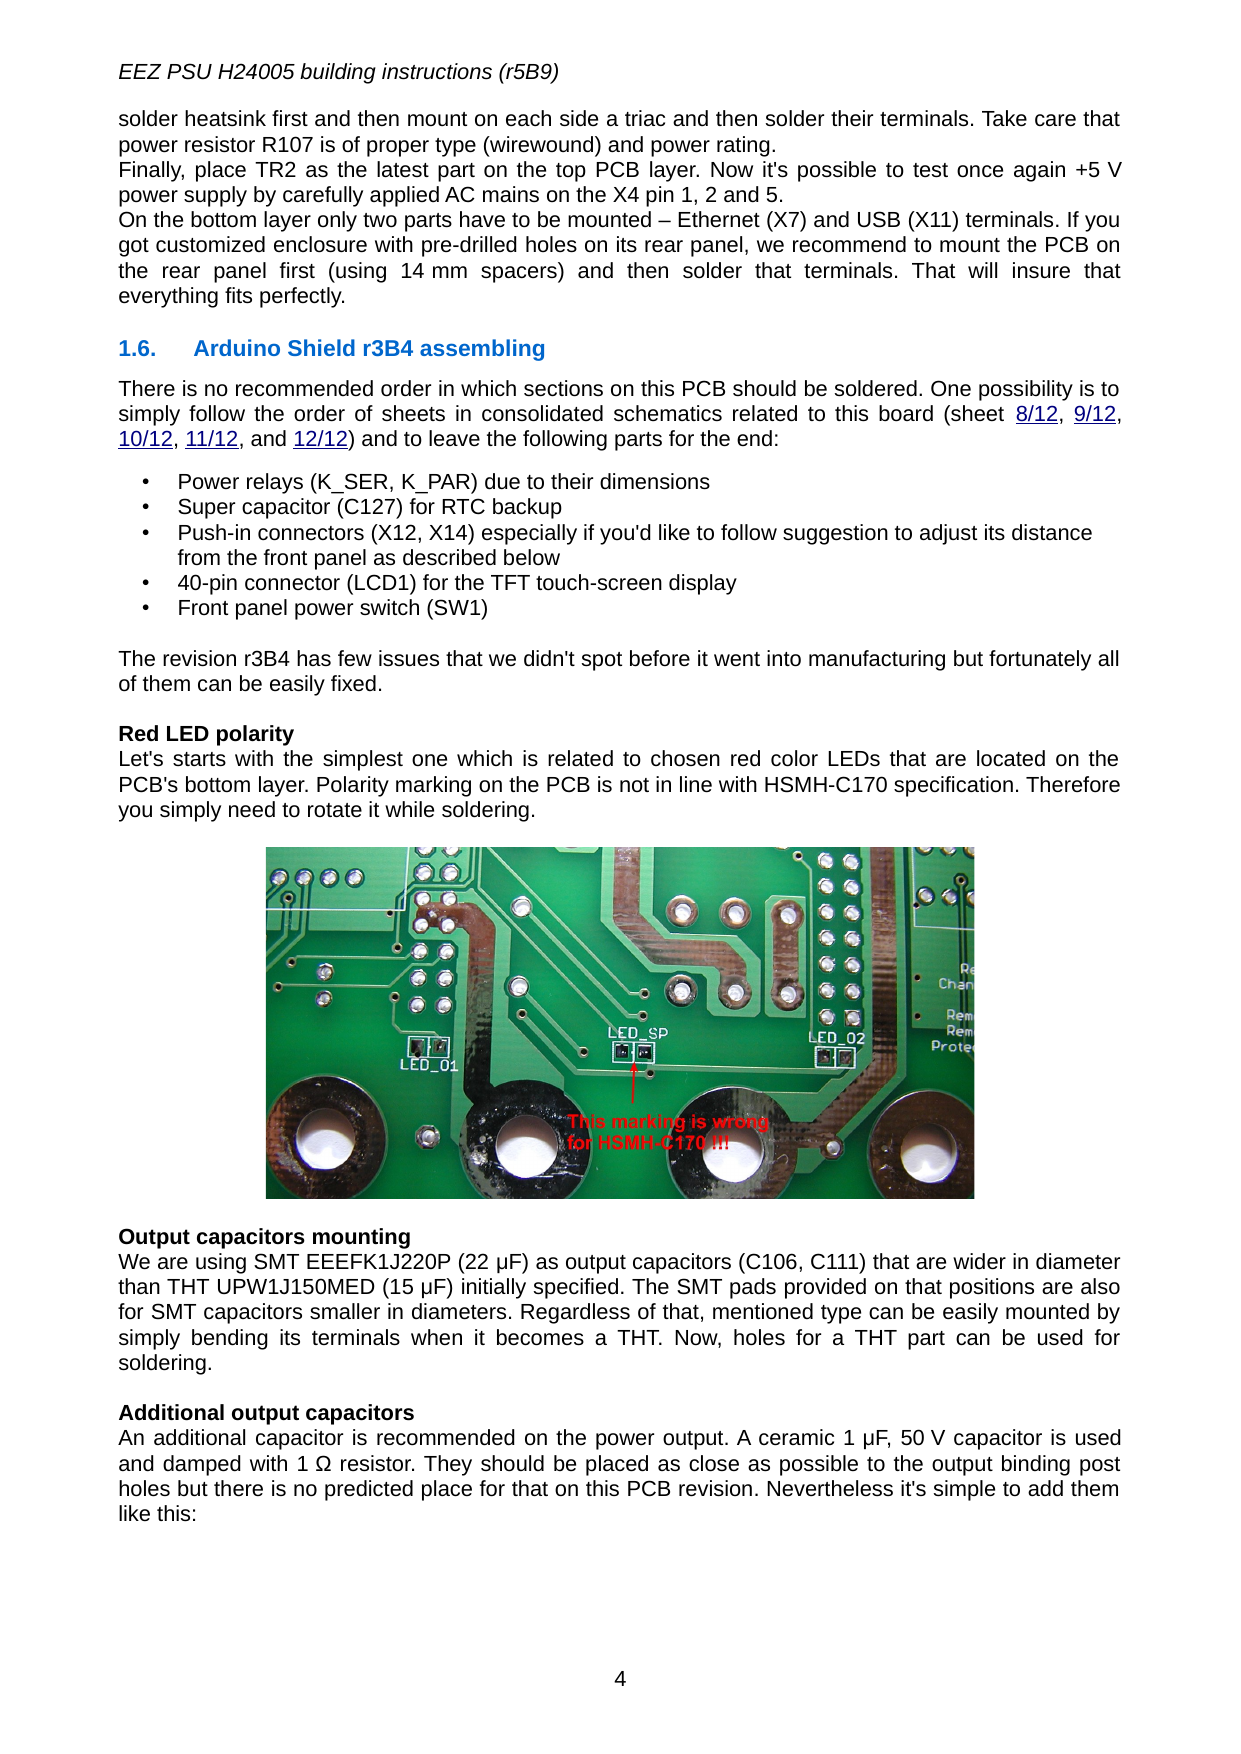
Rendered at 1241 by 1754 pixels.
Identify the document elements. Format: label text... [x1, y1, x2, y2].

list Front panel power switch (SW1) [142, 595, 1110, 620]
text The revision r3B4 has few issues that we didn't spot before it went into manufacturing but fortunately all of them can be easily fixed. [118, 645, 1122, 696]
text Red LED polarity [118, 721, 1122, 746]
text Output capacitors mounting [118, 1224, 1122, 1249]
list Push-in connectors (X12, X14) especially if you'd like to follow suggestion to adjust its distance from the front panel as described below [142, 519, 1110, 570]
text Additional output capacitors [118, 1400, 1122, 1425]
text Finally, place TR2 as the latest part on the top PCB layer. Now it's possible to test once again +5 V power supply by carefully applied AC mains on the X4 pin 1, 2 and 5. [118, 157, 1122, 207]
subtitle Arduino Shield r3B4 assembling [118, 334, 1122, 361]
text Let's starts with the simplest one which is related to chosen red color LEDs that are located on the PCB's bottom layer. Polarity marking on the PCB is not in line with HSMH-C170 specification. Therefore you simply need to rotate it while soldering. [118, 746, 1122, 822]
list Power relays (K_SER, K_PAR) due to their dimensions [142, 469, 1110, 494]
picture [265, 847, 975, 1199]
text There is no recommended order in which sections on this PCB should be soldered. One possibility is to simply follow the order of sheets in consolidated schematics related to this board (sheet 8/12, 9/12, 10/12, 11/12, and 12/12) and to leave the following parts for the end: [118, 376, 1122, 451]
text On the bottom layer only two parts have to be mounted – Ethernet (X7) and USB (X11) terminals. If you got customized enclosure with pre-drilled holes on its rear panel, we recommend to mount the PCB on the rear panel first (using 14 mm spacers) and then solder that terminals. That will insure that everything fits perfectly. [118, 207, 1122, 308]
text An additional capacitor is recommended on the power output. A ceramic 1 μF, 50 V capacitor is used and damped with 1 Ω resistor. They should be placed as close as possible to the output binding post holes but there is no predicted place for that on this PCB revision. Nevertheless it's simple to add them like this: [118, 1425, 1122, 1526]
list Super capacitor (C127) for RTC backup [142, 494, 1110, 519]
list 40-pin connector (LCD1) for the TFT touch-screen display [142, 570, 1110, 595]
text We are using SMT EEEFK1J220P (22 μF) as output capacitors (C106, C111) that are wider in diameter than THT UPW1J150MED (15 μF) initially specified. The SMT pads provided on that positions are also for SMT capacitors smaller in diameters. Regardless of that, mentioned type can be easily mounted by simply bending its terminals when it becomes a THT. Now, holes for a THT part can be used for soldering. [118, 1249, 1122, 1375]
text solder heatsink first and then mount on each side a triac and then solder their terminals. Take care that power resistor R107 is of proper type (wirewound) and power rating. [118, 106, 1122, 157]
